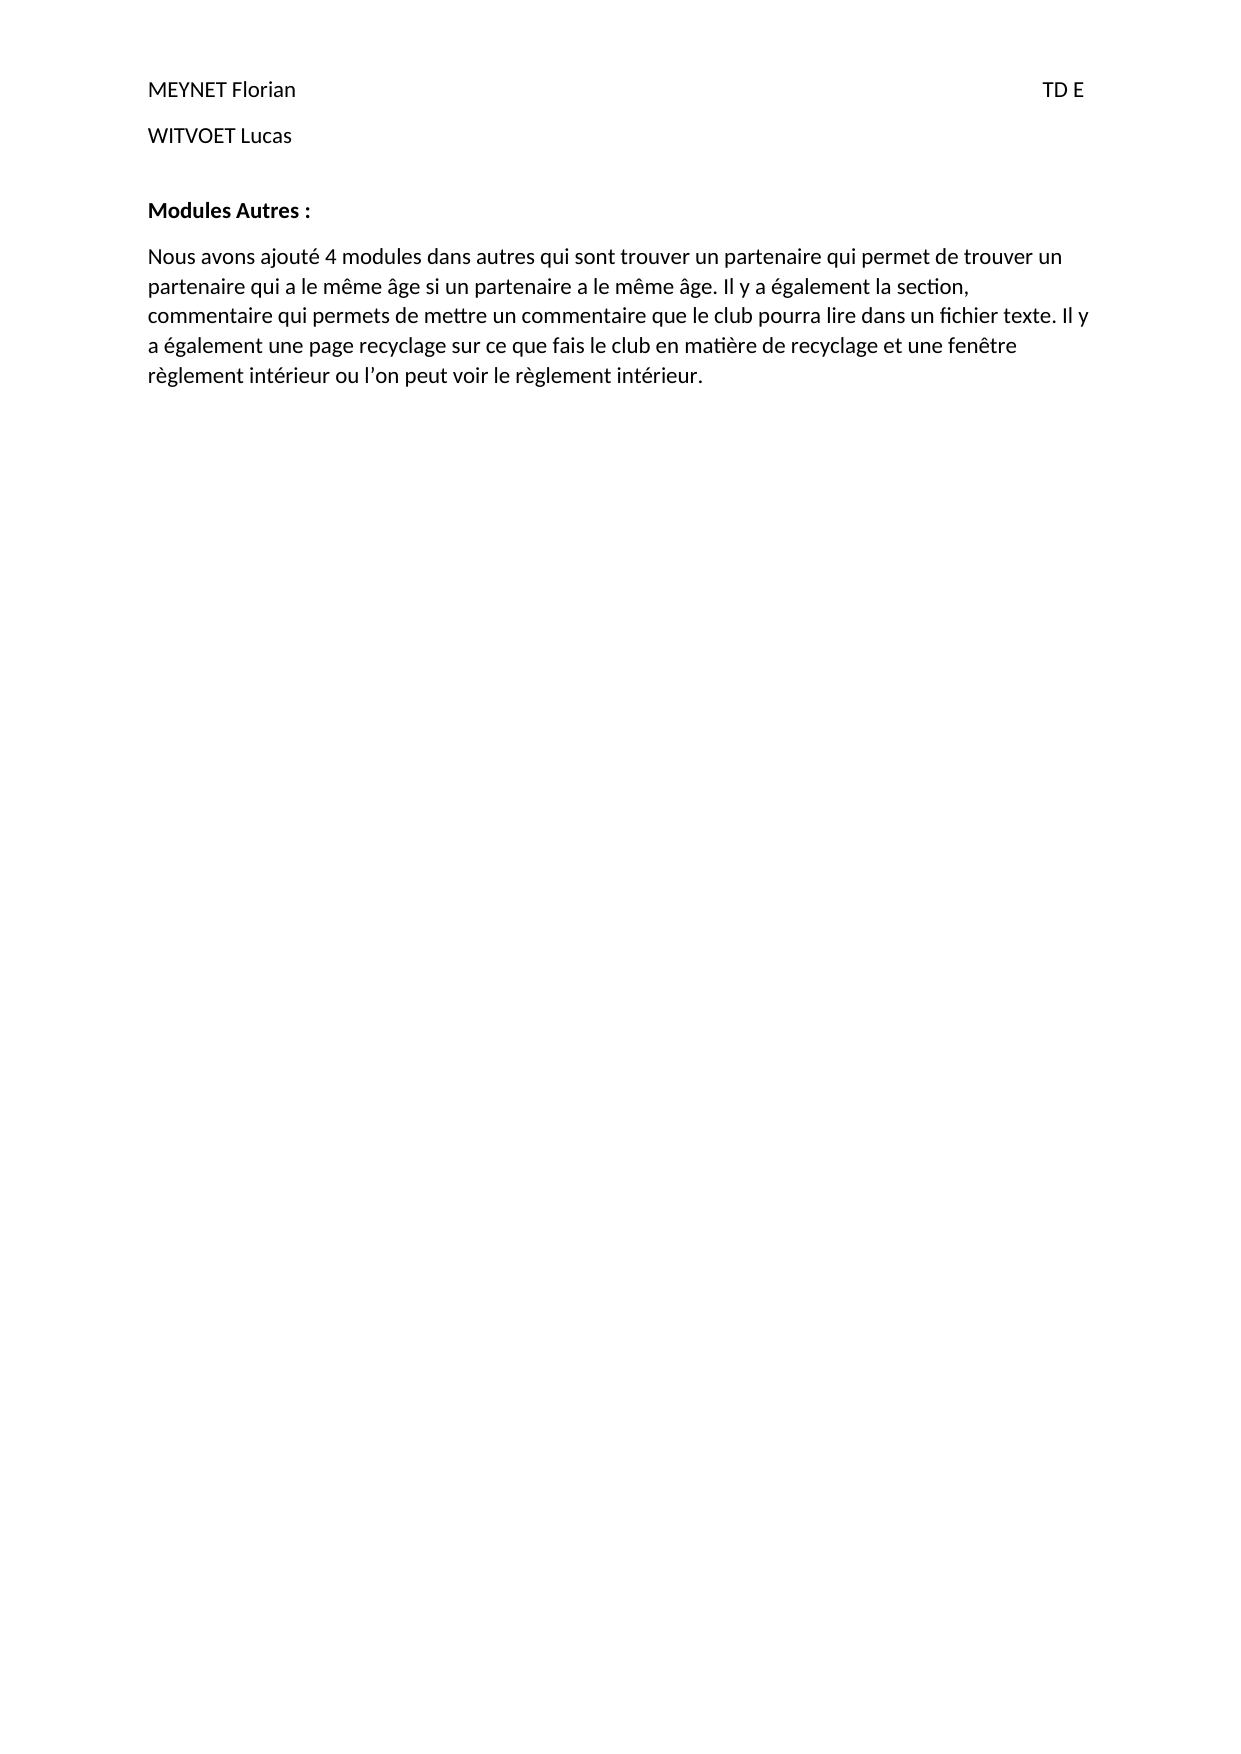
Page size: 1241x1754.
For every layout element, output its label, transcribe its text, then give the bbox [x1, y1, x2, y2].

text Modules Autres : [148, 196, 1093, 224]
text Nous avons ajouté 4 modules dans autres qui sont trouver un partenaire qui permet de trouver un partenaire qui a le même âge si un partenaire a le même âge. Il y a également la section, commentaire qui permets de mettre un commentaire que le club pourra lire dans un fichier texte. Il y a également une page recyclage sur ce que fais le club en matière de recyclage et une fenêtre règlement intérieur ou l’on peut voir le règlement intérieur. [148, 242, 1093, 389]
